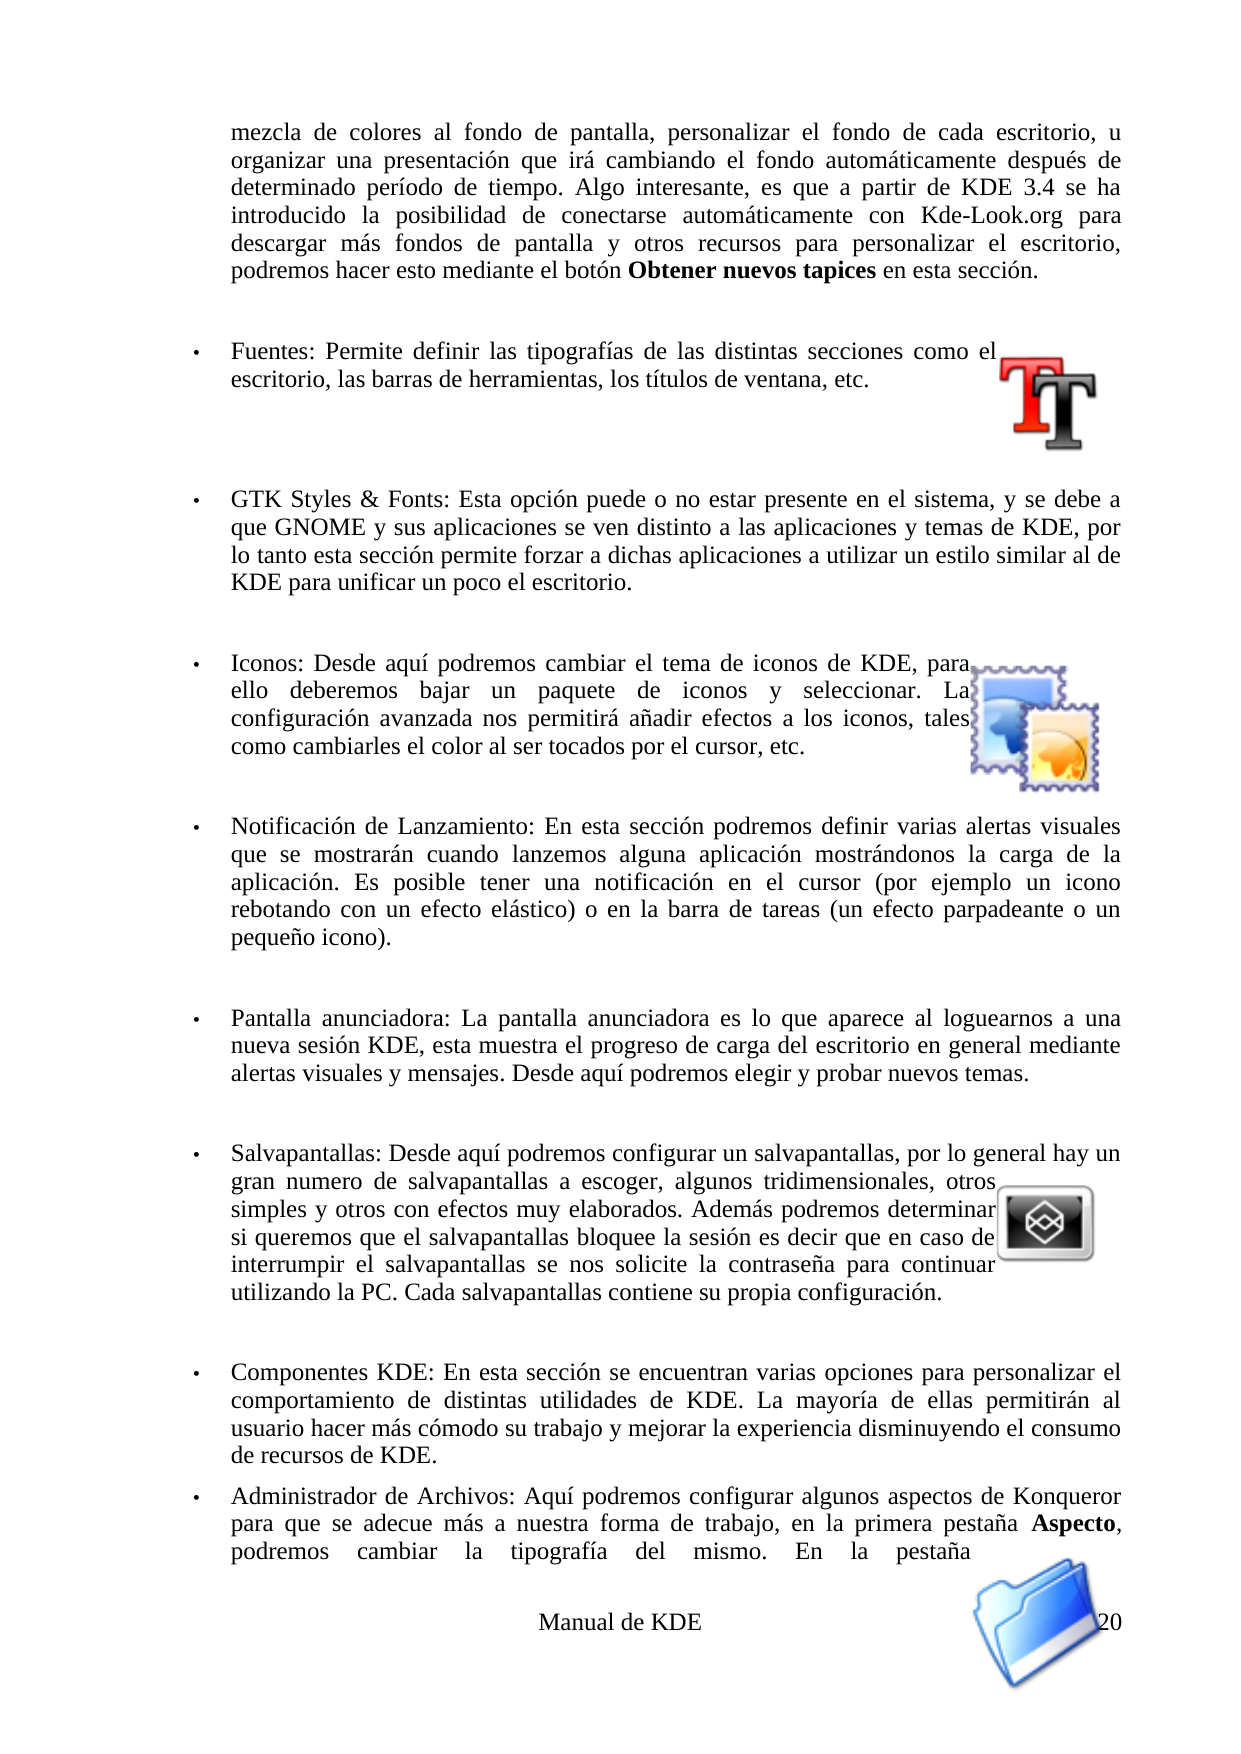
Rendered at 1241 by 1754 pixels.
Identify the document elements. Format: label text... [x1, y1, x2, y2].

list mezcla de colores al fondo de pantalla, personalizar el fondo de cada escritorio, u organizar una presentación que irá cambiando el fondo automáticamente después de determinado período de tiempo. Algo interesante, es que a partir de KDE 3.4 se ha introducido la posibilidad de conectarse automáticamente con Kde-Look.org para descargar más fondos de pantalla y otros recursos para personalizar el escritorio, podremos hacer esto mediante el botón Obtener nuevos tapices en esta sección. [193, 118, 1122, 284]
list Iconos: Desde aquí podremos cambiar el tema de iconos de KDE, para ello deberemos bajar un paquete de iconos y seleccionar. La configuración avanzada nos permitirá añadir efectos a los iconos, tales como cambiarles el color al ser tocados por el cursor, etc. [193, 649, 1122, 760]
picture [996, 1173, 1097, 1274]
list Salvapantallas: Desde aquí podremos configurar un salvapantallas, por lo general hay un gran numero de salvapantallas a escoger, algunos tridimensionales, otros simples y otros con efectos muy elaborados. Además podremos determinar si queremos que el salvapantallas bloquee la sesión es decir que en caso de interrumpir el salvapantallas se nos solicite la contraseña para continuar utilizando la PC. Cada salvapantallas contiene su propia configuración. [193, 1139, 1122, 1306]
picture [970, 664, 1104, 798]
list Notificación de Lanzamiento: En esta sección podremos definir varias alertas visuales que se mostrarán cuando lanzemos alguna aplicación mostrándonos la carga de la aplicación. Es posible tener una notificación en el cursor (por ejemplo un icono rebotando con un efecto elástico) o en la barra de tareas (un efecto parpadeante o un pequeño icono). [193, 812, 1122, 951]
list Pantalla anunciadora: La pantalla anunciadora es lo que aparece al loguearnos a una nueva sesión KDE, esta muestra el progreso de carga del escritorio en general mediante alertas visuales y mensajes. Desde aquí podremos elegir y probar nuevos temas. [193, 1004, 1122, 1087]
list Fuentes: Permite definir las tipografías de las distintas secciones como el escritorio, las barras de herramientas, los títulos de ventana, etc. [193, 337, 1122, 392]
picture [972, 1558, 1106, 1692]
list Componentes KDE: En esta sección se encuentran varias opciones para personalizar el comportamiento de distintas utilidades de KDE. La mayoría de ellas permitirán al usuario hacer más cómodo su trabajo y mejorar la experiencia disminuyendo el consumo de recursos de KDE. [193, 1358, 1122, 1469]
list GTK Styles & Fonts: Esta opción puede o no estar presente en el sistema, y se debe a que GNOME y sus aplicaciones se ven distinto a las aplicaciones y temas de KDE, por lo tanto esta sección permite forzar a dichas aplicaciones a utilizar un estilo similar al de KDE para unificar un poco el escritorio. [193, 485, 1122, 596]
picture [998, 355, 1099, 456]
list Administrador de Archivos: Aquí podremos configurar algunos aspectos de Konqueror para que se adecue más a nuestra forma de trabajo, en la primera pestaña Aspecto, podremos cambiar la tipografía del mismo. En la pestaña [193, 1482, 1122, 1565]
